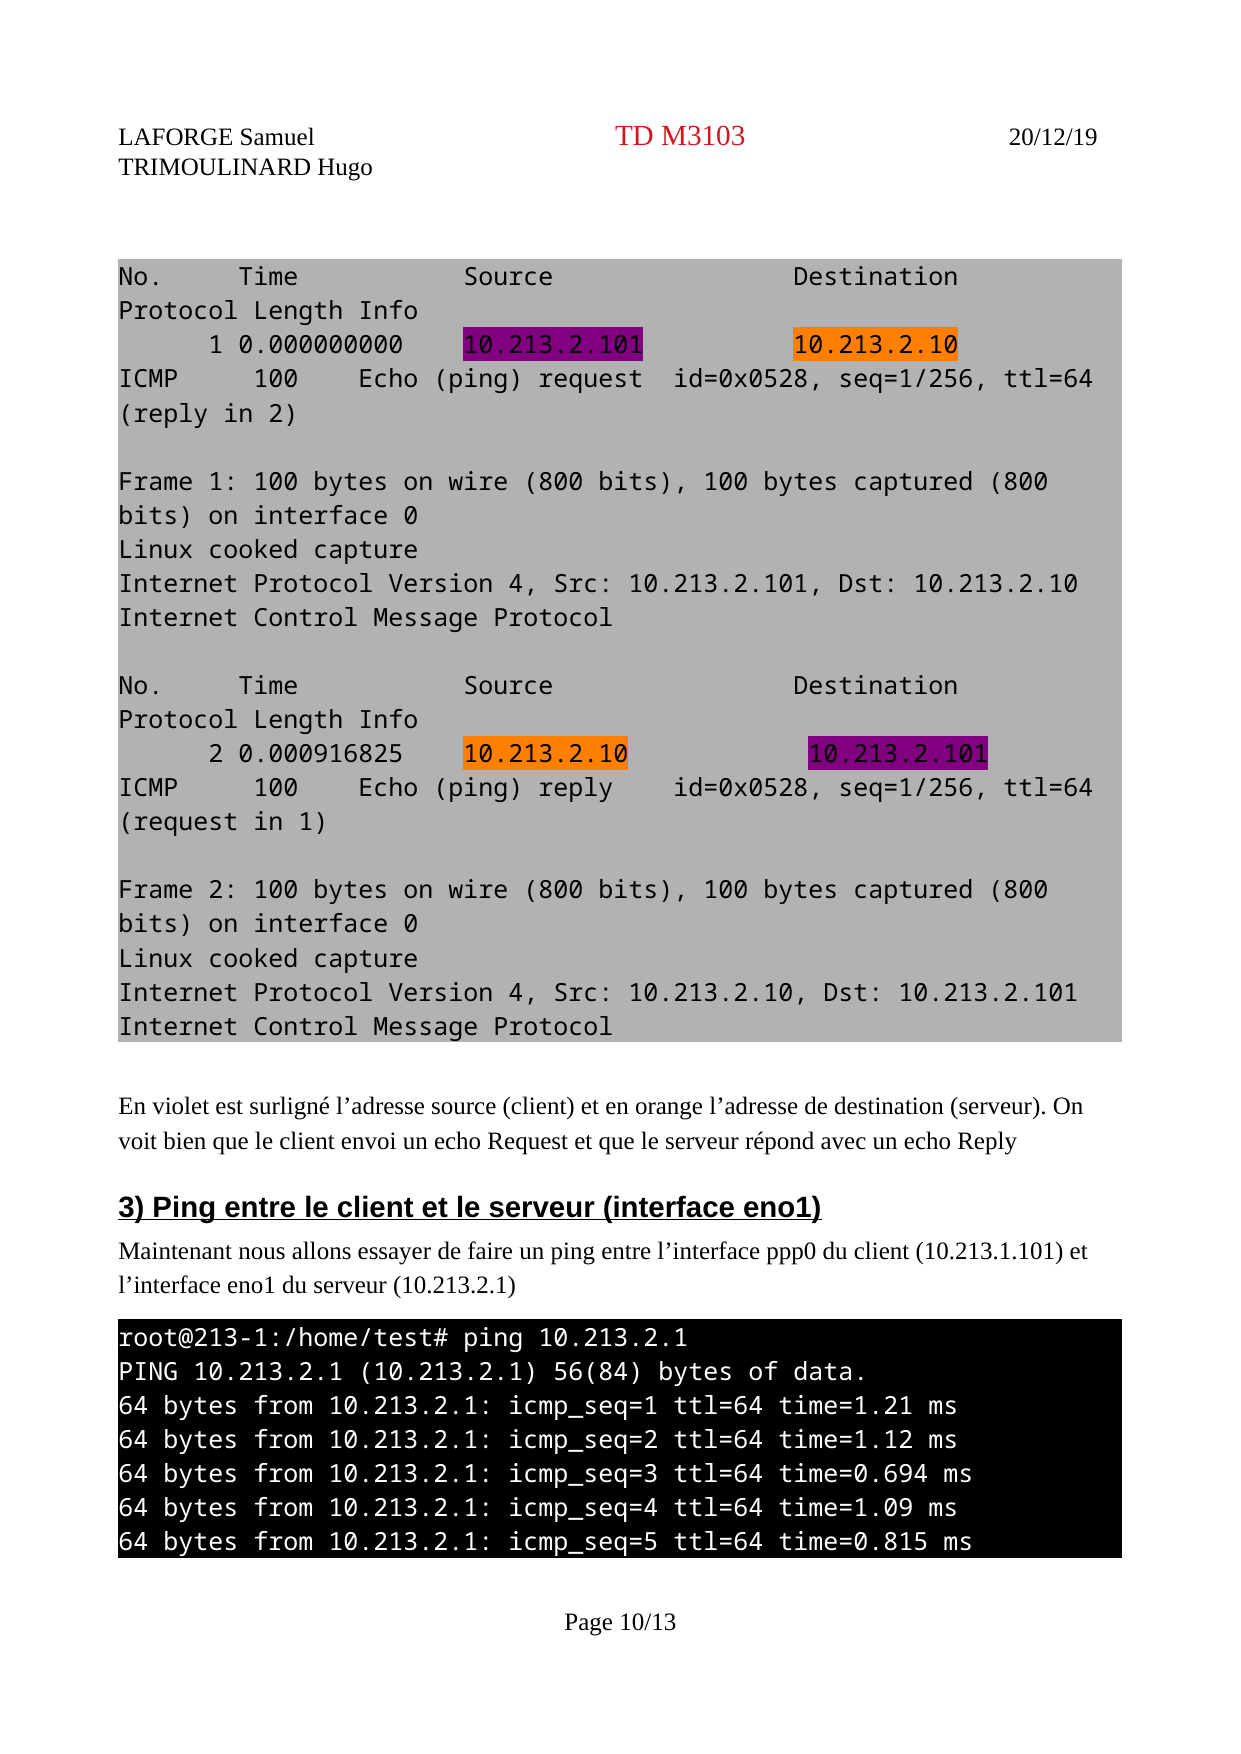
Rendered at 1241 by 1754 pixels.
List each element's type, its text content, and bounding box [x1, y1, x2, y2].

text Frame 2: 100 bytes on wire (800 bits), 100 bytes captured (800 bits) on interface 0 [118, 872, 1122, 940]
text PING 10.213.2.1 (10.213.2.1) 56(84) bytes of data. [118, 1353, 1122, 1387]
text Internet Control Message Protocol [118, 599, 1122, 634]
text 64 bytes from 10.213.2.1: icmp_seq=5 ttl=64 time=0.815 ms [118, 1524, 1122, 1558]
text No. Time Source Destination Protocol Length Info [118, 668, 1122, 736]
text Linux cooked capture [118, 940, 1122, 974]
subtitle 3) Ping entre le client et le serveur (interface eno1) [118, 1189, 1122, 1223]
text Frame 1: 100 bytes on wire (800 bits), 100 bytes captured (800 bits) on interface 0 [118, 463, 1122, 531]
text 64 bytes from 10.213.2.1: icmp_seq=2 ttl=64 time=1.12 ms [118, 1422, 1122, 1456]
text Maintenant nous allons essayer de faire un ping entre l’interface ppp0 du client (10.213.1.101) et l’interface eno1 du serveur (10.213.2.1) [118, 1236, 1122, 1299]
text No. Time Source Destination Protocol Length Info [118, 259, 1122, 327]
text Internet Control Message Protocol [118, 1008, 1122, 1042]
text root@213-1:/home/test# ping 10.213.2.1 [118, 1319, 1122, 1353]
text 1 0.000000000 10.213.2.101 10.213.2.10 ICMP 100 Echo (ping) request id=0x0528, seq=1/256, ttl=64 (reply in 2) [118, 327, 1122, 429]
text Internet Protocol Version 4, Src: 10.213.2.10, Dst: 10.213.2.101 [118, 974, 1122, 1008]
text 64 bytes from 10.213.2.1: icmp_seq=3 ttl=64 time=0.694 ms [118, 1456, 1122, 1490]
text Internet Protocol Version 4, Src: 10.213.2.101, Dst: 10.213.2.10 [118, 566, 1122, 599]
text Linux cooked capture [118, 531, 1122, 566]
text 64 bytes from 10.213.2.1: icmp_seq=4 ttl=64 time=1.09 ms [118, 1490, 1122, 1524]
text 64 bytes from 10.213.2.1: icmp_seq=1 ttl=64 time=1.21 ms [118, 1387, 1122, 1422]
text En violet est surligné l’adresse source (client) et en orange l’adresse de destination (serveur). On voit bien que le client envoi un echo Request et que le serveur répond avec un echo Reply [118, 1091, 1122, 1155]
text 2 0.000916825 10.213.2.10 10.213.2.101 ICMP 100 Echo (ping) reply id=0x0528, seq=1/256, ttl=64 (request in 1) [118, 736, 1122, 838]
